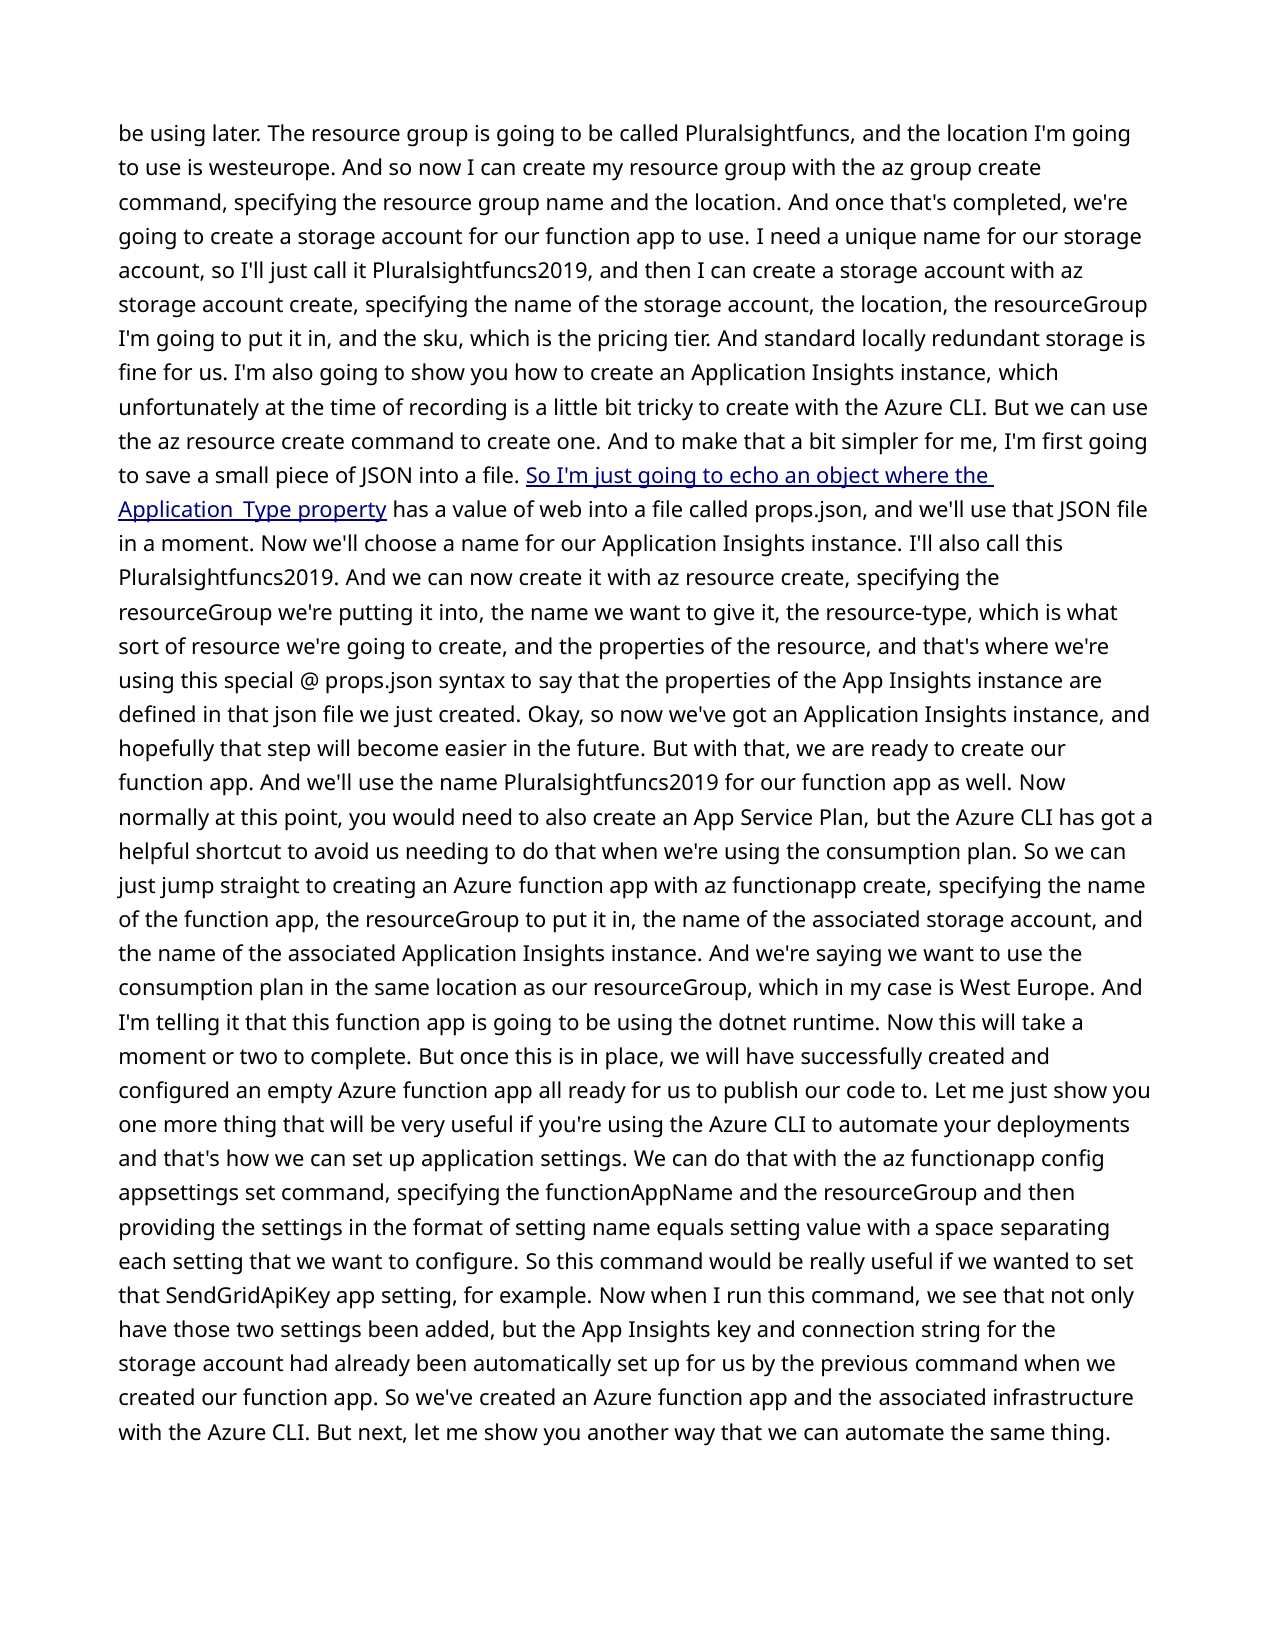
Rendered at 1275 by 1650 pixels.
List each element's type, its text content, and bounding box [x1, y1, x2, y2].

text be using later. The resource group is going to be called Pluralsightfuncs, and the location I'm going to use is westeurope. And so now I can create my resource group with the az group create command, specifying the resource group name and the location. And once that's completed, we're going to create a storage account for our function app to use. I need a unique name for our storage account, so I'll just call it Pluralsightfuncs2019, and then I can create a storage account with az storage account create, specifying the name of the storage account, the location, the resourceGroup I'm going to put it in, and the sku, which is the pricing tier. And standard locally redundant storage is fine for us. I'm also going to show you how to create an Application Insights instance, which unfortunately at the time of recording is a little bit tricky to create with the Azure CLI. But we can use the az resource create command to create one. And to make that a bit simpler for me, I'm first going to save a small piece of JSON into a file. So I'm just going to echo an object where the Application_Type property has a value of web into a file called props.json, and we'll use that JSON file in a moment. Now we'll choose a name for our Application Insights instance. I'll also call this Pluralsightfuncs2019. And we can now create it with az resource create, specifying the resourceGroup we're putting it into, the name we want to give it, the resource-type, which is what sort of resource we're going to create, and the properties of the resource, and that's where we're using this special @ props.json syntax to say that the properties of the App Insights instance are defined in that json file we just created. Okay, so now we've got an Application Insights instance, and hopefully that step will become easier in the future. But with that, we are ready to create our function app. And we'll use the name Pluralsightfuncs2019 for our function app as well. Now normally at this point, you would need to also create an App Service Plan, but the Azure CLI has got a helpful shortcut to avoid us needing to do that when we're using the consumption plan. So we can just jump straight to creating an Azure function app with az functionapp create, specifying the name of the function app, the resourceGroup to put it in, the name of the associated storage account, and the name of the associated Application Insights instance. And we're saying we want to use the consumption plan in the same location as our resourceGroup, which in my case is West Europe. And I'm telling it that this function app is going to be using the dotnet runtime. Now this will take a moment or two to complete. But once this is in place, we will have successfully created and configured an empty Azure function app all ready for us to publish our code to. Let me just show you one more thing that will be very useful if you're using the Azure CLI to automate your deployments and that's how we can set up application settings. We can do that with the az functionapp config appsettings set command, specifying the functionAppName and the resourceGroup and then providing the settings in the format of setting name equals setting value with a space separating each setting that we want to configure. So this command would be really useful if we wanted to set that SendGridApiKey app setting, for example. Now when I run this command, we see that not only have those two settings been added, but the App Insights key and connection string for the storage account had already been automatically set up for us by the previous command when we created our function app. So we've created an Azure function app and the associated infrastructure with the Azure CLI. But next, let me show you another way that we can automate the same thing. [118, 118, 1157, 1446]
